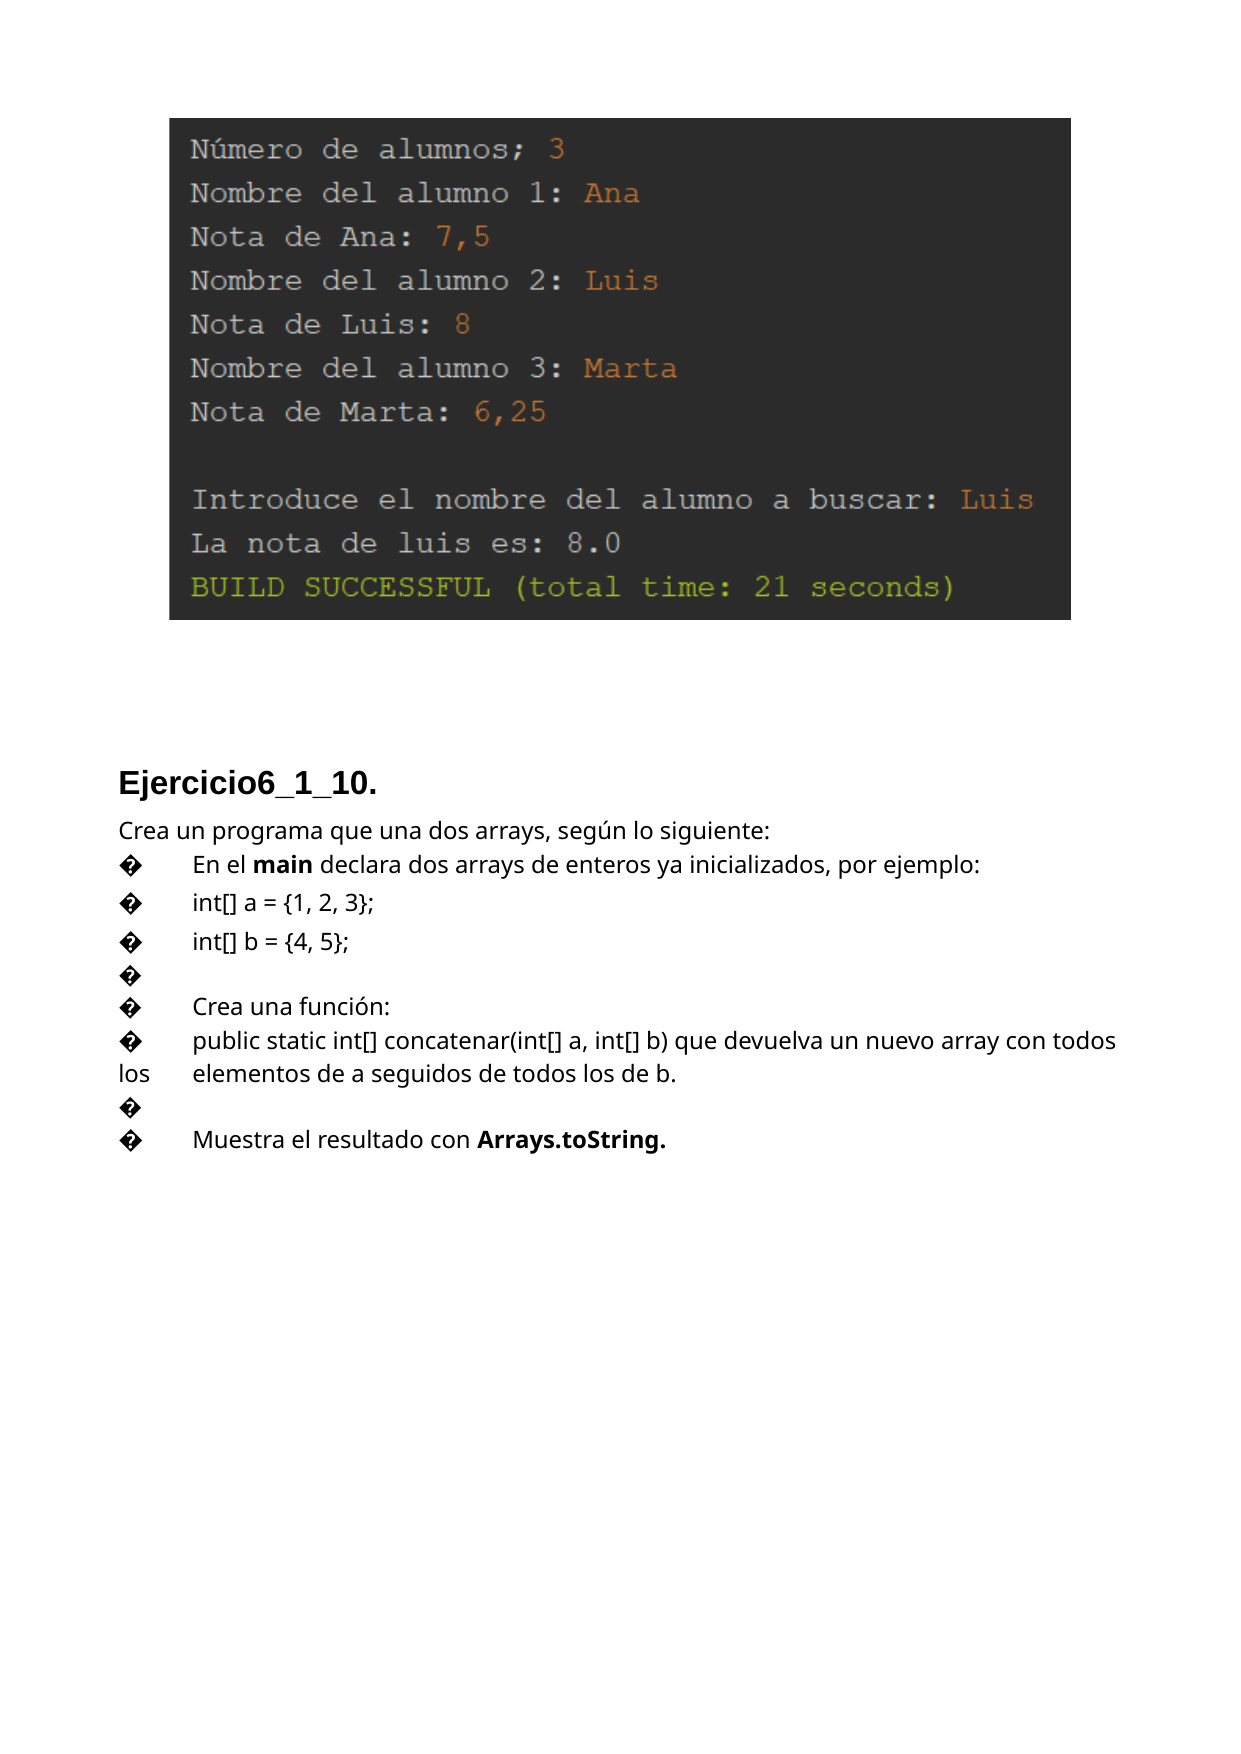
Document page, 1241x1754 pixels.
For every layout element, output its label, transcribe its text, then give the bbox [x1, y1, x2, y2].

list int[] a = {1, 2, 3}; [118, 885, 1122, 919]
list int[] b = {4, 5}; [118, 923, 1122, 957]
list Crea una función: [118, 990, 1122, 1023]
list En el main declara dos arrays de enteros ya inicializados, por ejemplo: [118, 847, 1122, 881]
subtitle Ejercicio6_1_10. [118, 763, 1122, 802]
picture [169, 118, 1071, 620]
list Muestra el resultado con Arrays.toString. [118, 1122, 1122, 1156]
text Crea un programa que una dos arrays, según lo siguiente: [118, 814, 1122, 847]
list public static int[] concatenar(int[] a, int[] b) que devuelva un nuevo array con todos los elementos de a seguidos de todos los de b. [118, 1023, 1122, 1089]
